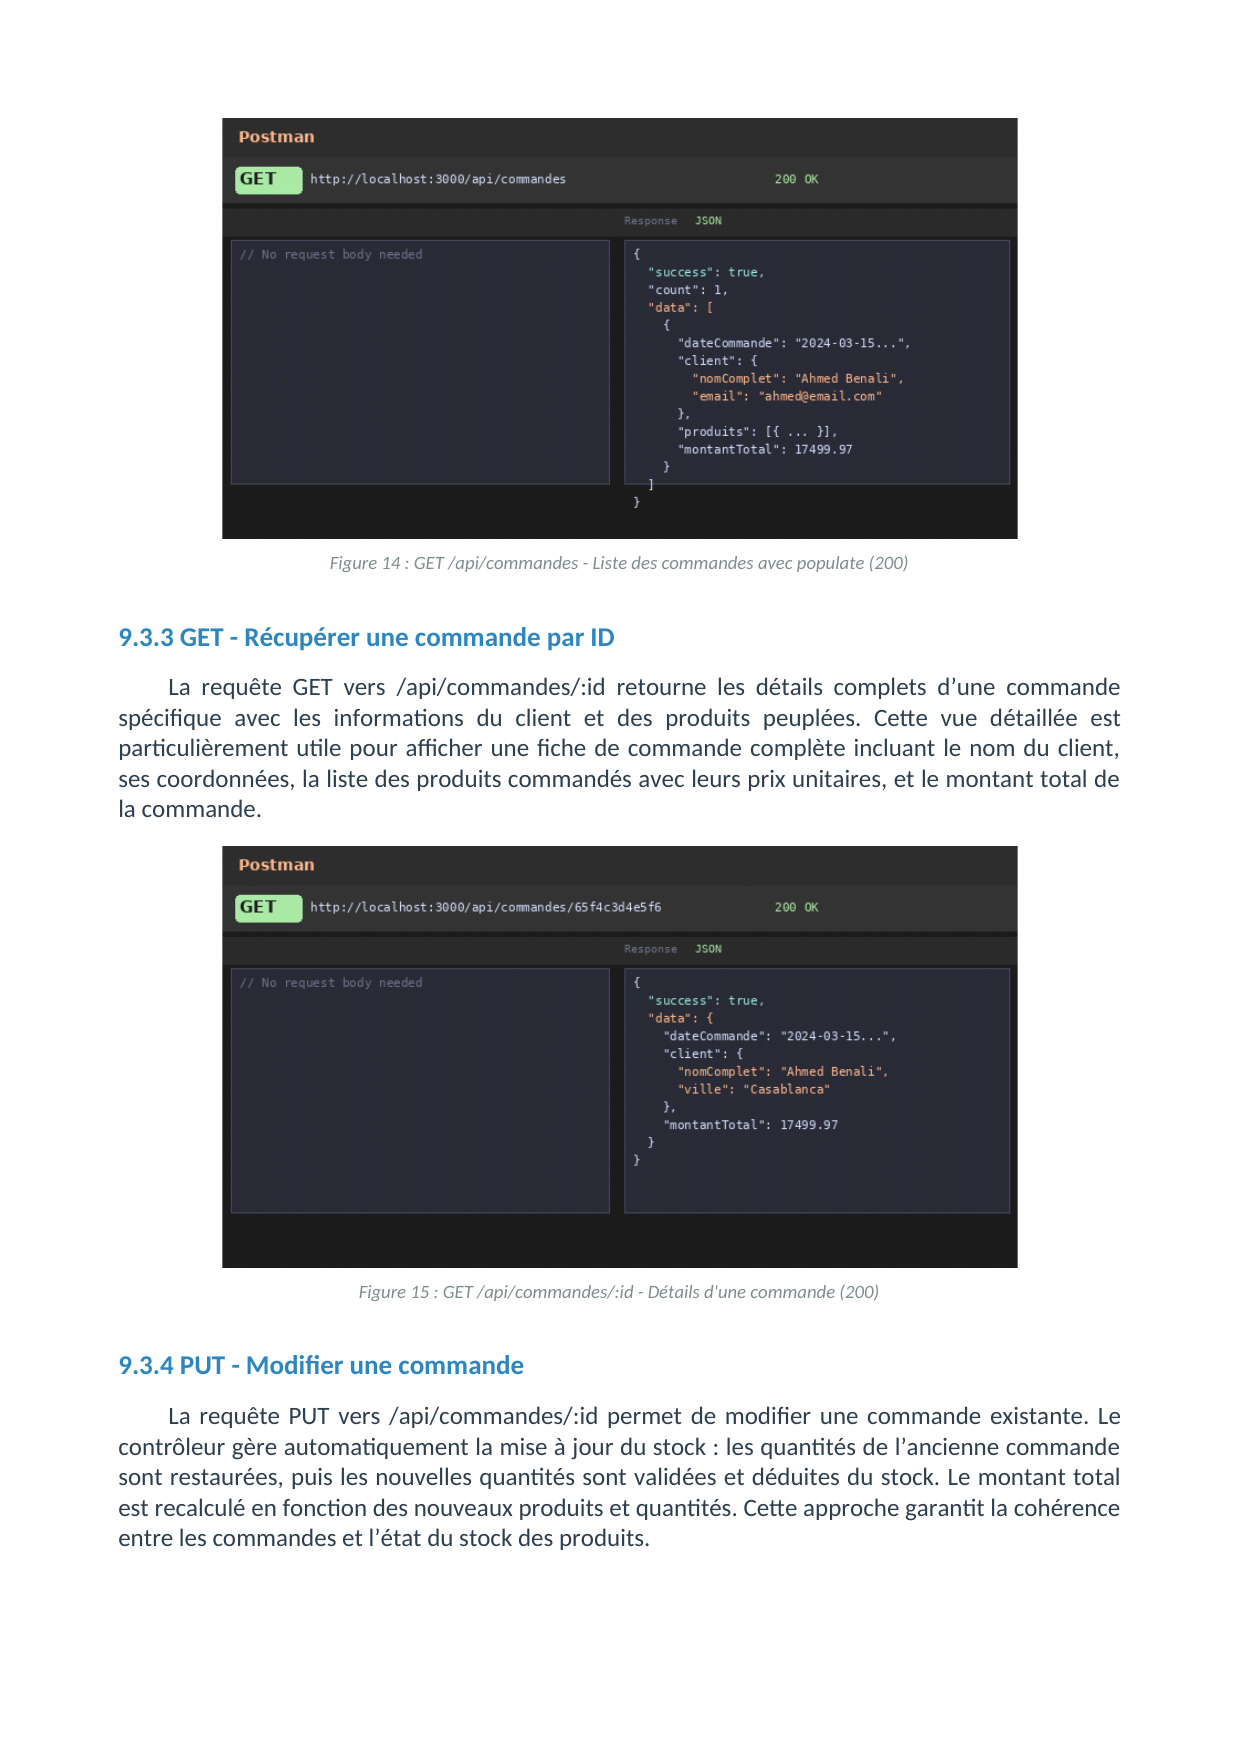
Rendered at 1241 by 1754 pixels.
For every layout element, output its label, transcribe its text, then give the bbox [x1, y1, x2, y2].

text 9.3.4 PUT - Modifier une commande [118, 1348, 1122, 1382]
text Figure 14 : GET /api/commandes - Liste des commandes avec populate (200) [118, 551, 1122, 574]
text 9.3.3 GET - Récupérer une commande par ID [118, 620, 1122, 653]
text La requête GET vers /api/commandes/:id retourne les détails complets d’une commande spécifique avec les informations du client et des produits peuplées. Cette vue détaillée est particulièrement utile pour afficher une fiche de commande complète incluant le nom du client, ses coordonnées, la liste des produits commandés avec leurs prix unitaires, et le montant total de la commande. [118, 671, 1122, 824]
text Figure 15 : GET /api/commandes/:id - Détails d'une commande (200) [118, 1280, 1122, 1303]
text La requête PUT vers /api/commandes/:id permet de modifier une commande existante. Le contrôleur gère automatiquement la mise à jour du stock : les quantités de l’ancienne commande sont restaurées, puis les nouvelles quantités sont validées et déduites du stock. Le montant total est recalculé en fonction des nouveaux produits et quantités. Cette approche garantit la cohérence entre les commandes et l’état du stock des produits. [118, 1400, 1122, 1553]
